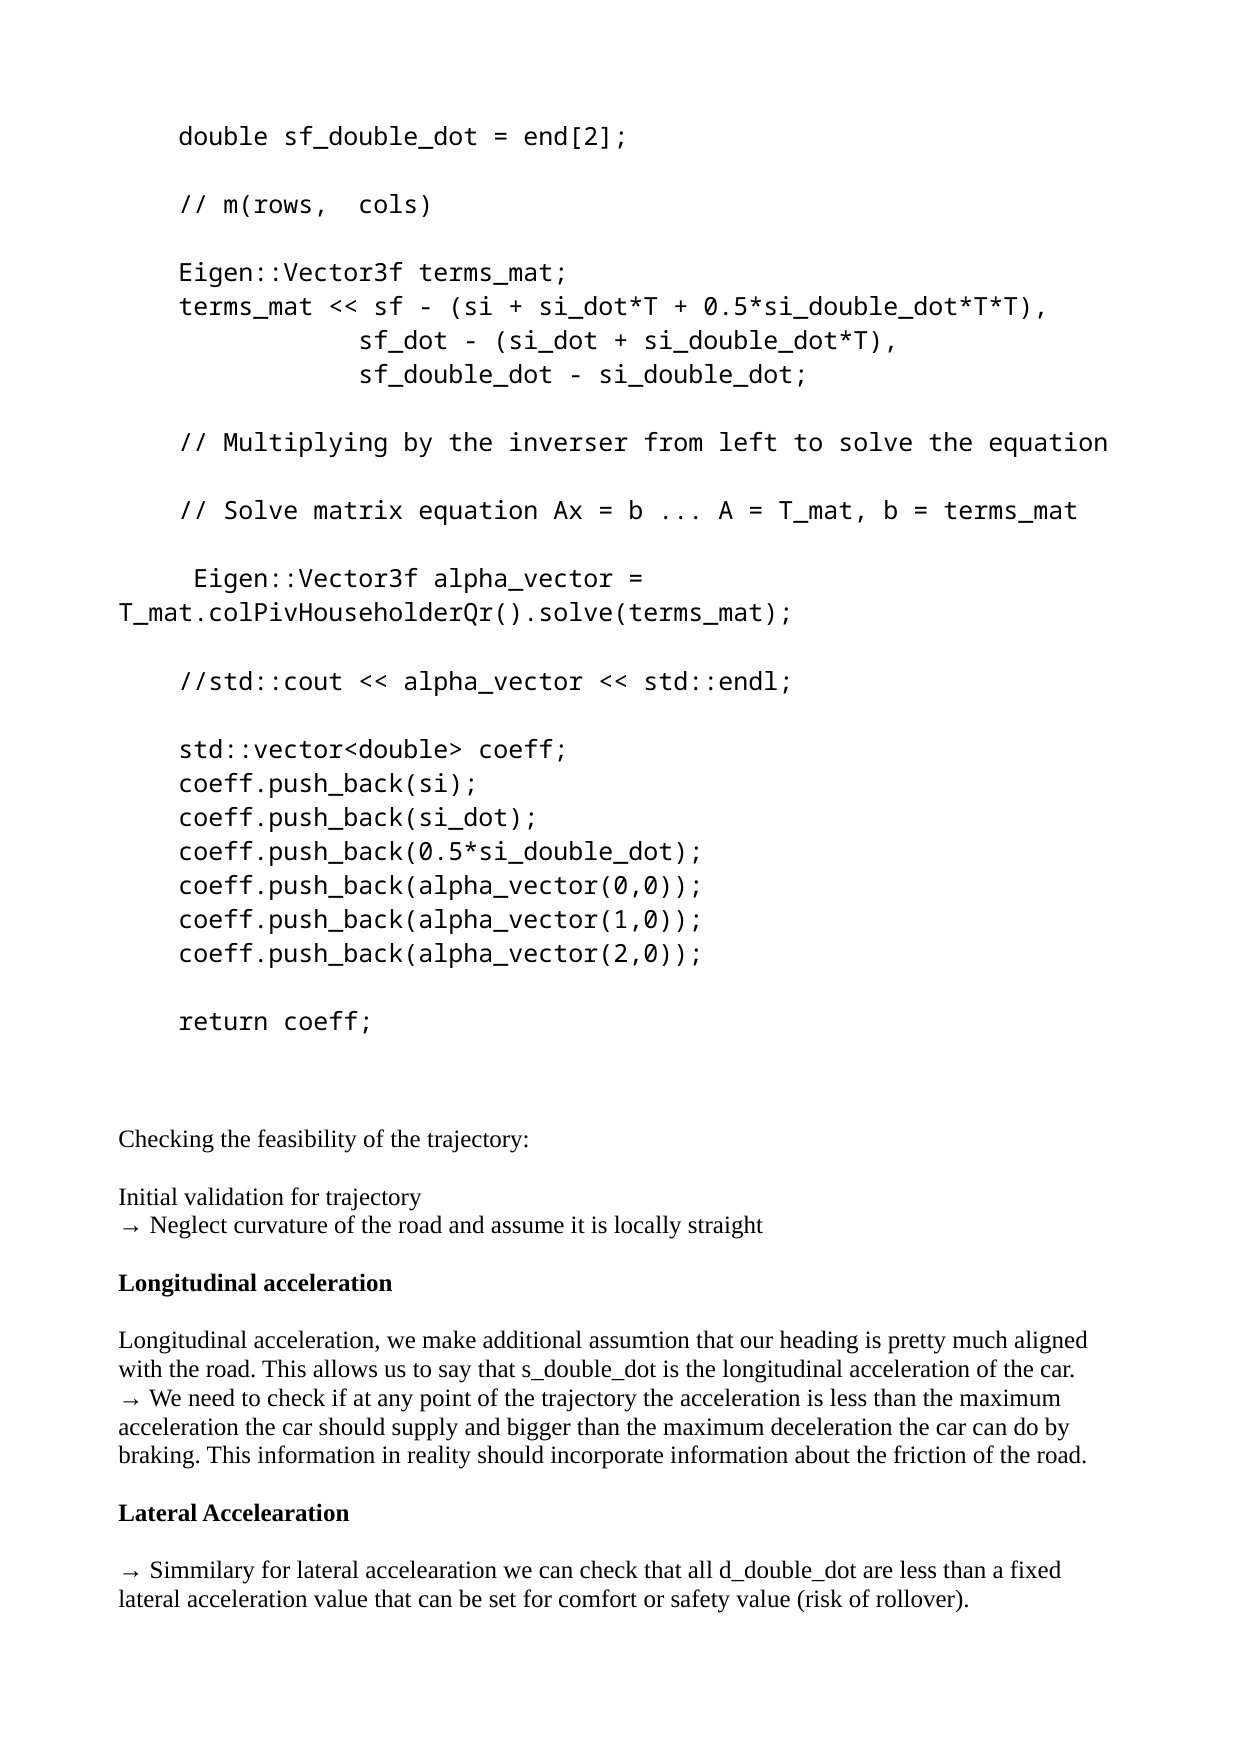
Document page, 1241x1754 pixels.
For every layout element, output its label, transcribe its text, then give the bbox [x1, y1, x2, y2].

text → Simmilary for lateral accelearation we can check that all d_double_dot are less than a fixed lateral acceleration value that can be set for comfort or safety value (risk of rollover). [118, 1555, 1122, 1613]
text Longitudinal acceleration [118, 1268, 1122, 1297]
text → We need to check if at any point of the trajectory the acceleration is less than the maximum acceleration the car should supply and bigger than the maximum deceleration the car can do by braking. This information in reality should incorporate information about the friction of the road. [118, 1383, 1122, 1469]
text sf_dot - (si_dot + si_double_dot*T), [118, 322, 1122, 357]
text // Solve matrix equation Ax = b ... A = T_mat, b = terms_mat [118, 493, 1122, 527]
text Eigen::Vector3f alpha_vector = T_mat.colPivHouseholderQr().solve(terms_mat); [118, 561, 1122, 629]
text Checking the feasibility of the trajectory: [118, 1124, 1122, 1153]
text Eigen::Vector3f terms_mat; [118, 254, 1122, 288]
text Lateral Accelearation [118, 1498, 1122, 1527]
text coeff.push_back(0.5*si_double_dot); [118, 833, 1122, 867]
text coeff.push_back(alpha_vector(2,0)); [118, 936, 1122, 970]
text coeff.push_back(alpha_vector(0,0)); [118, 867, 1122, 902]
text double sf_double_dot = end[2]; [118, 118, 1122, 152]
text sf_double_dot - si_double_dot; [118, 357, 1122, 391]
text coeff.push_back(si_dot); [118, 799, 1122, 833]
text Longitudinal acceleration, we make additional assumtion that our heading is pretty much aligned with the road. This allows us to say that s_double_dot is the longitudinal acceleration of the car. [118, 1325, 1122, 1383]
text → Neglect curvature of the road and assume it is locally straight [118, 1210, 1122, 1239]
text // Multiplying by the inverser from left to solve the equation [118, 425, 1122, 459]
text terms_mat << sf - (si + si_dot*T + 0.5*si_double_dot*T*T), [118, 288, 1122, 322]
text coeff.push_back(alpha_vector(1,0)); [118, 902, 1122, 936]
text Initial validation for trajectory [118, 1182, 1122, 1210]
text coeff.push_back(si); [118, 765, 1122, 799]
text std::vector<double> coeff; [118, 731, 1122, 765]
text // m(rows, cols) [118, 186, 1122, 220]
text //std::cout << alpha_vector << std::endl; [118, 663, 1122, 697]
text return coeff; [118, 1004, 1122, 1038]
